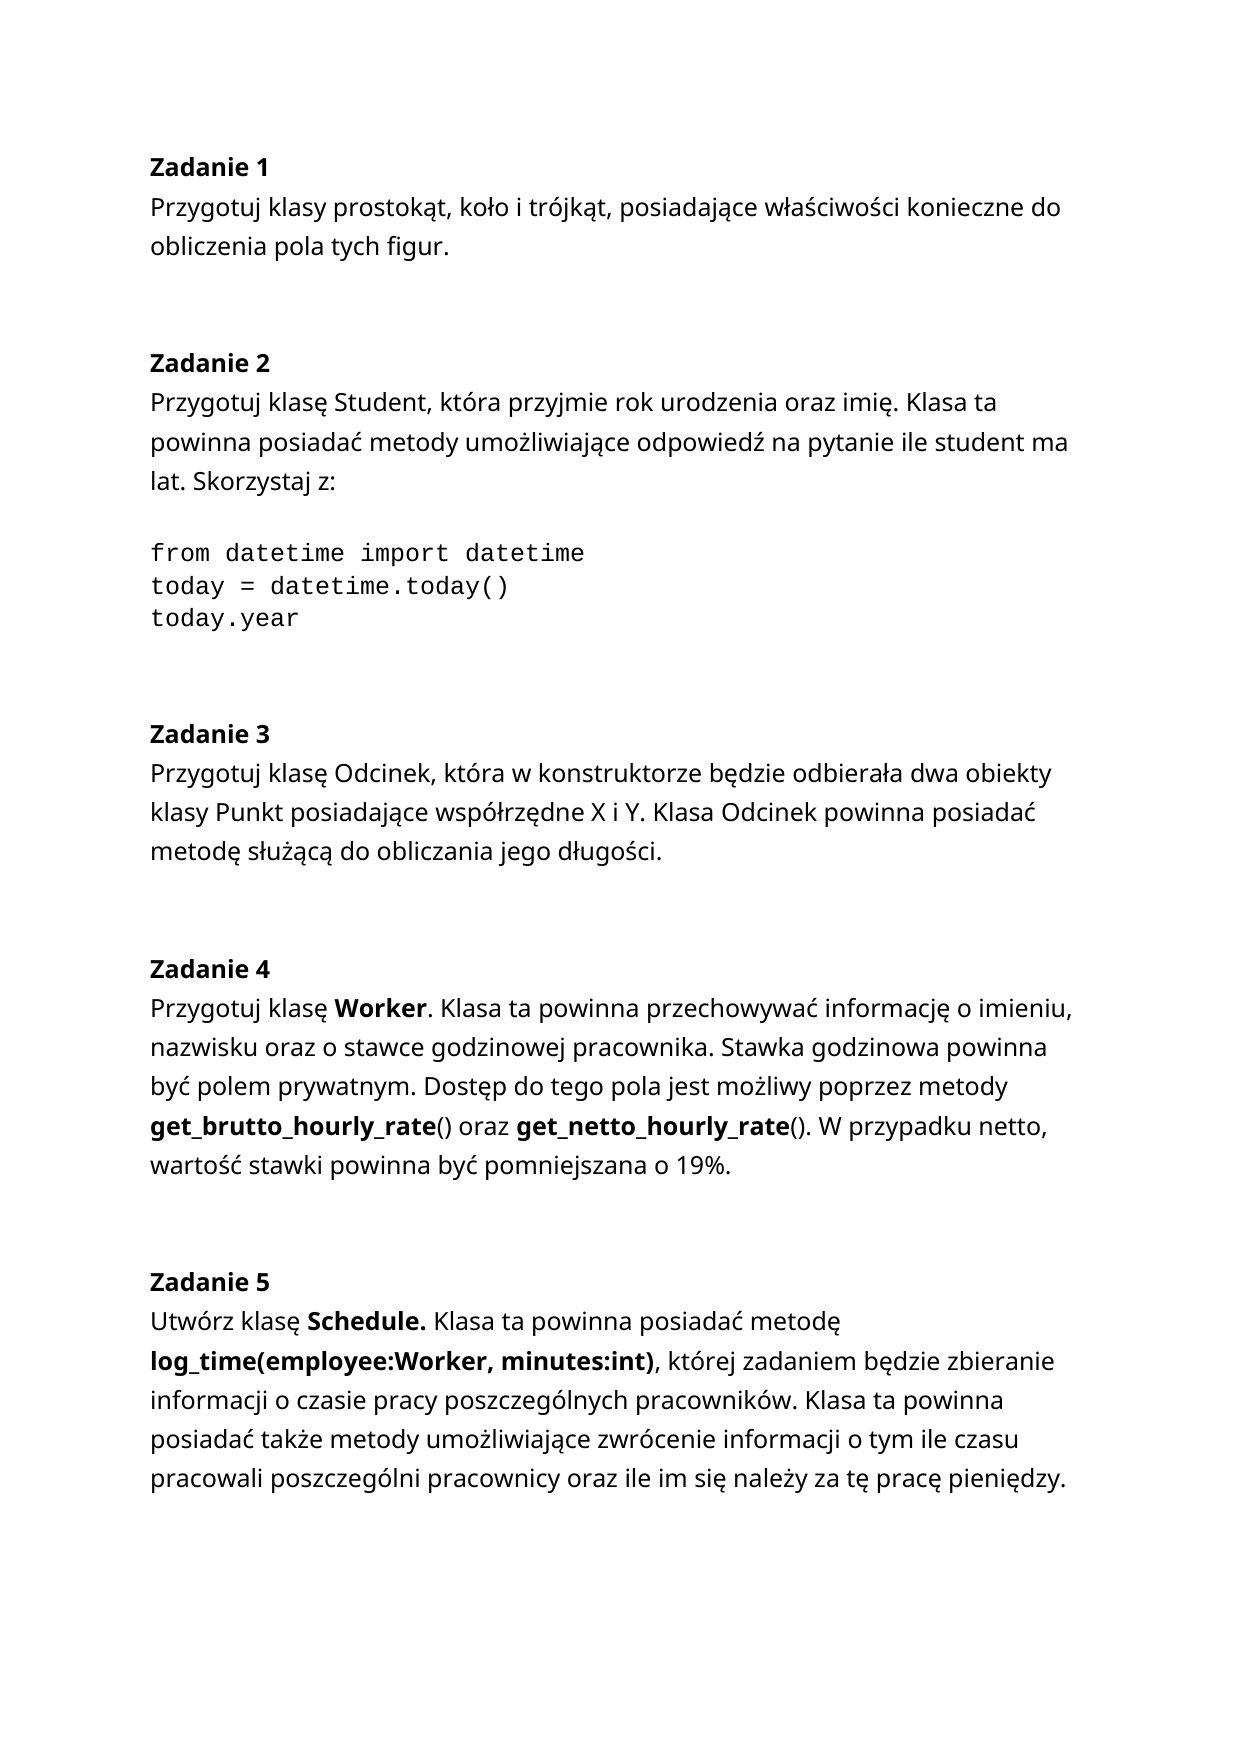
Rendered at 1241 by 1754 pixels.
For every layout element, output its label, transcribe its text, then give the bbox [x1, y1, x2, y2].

text Przygotuj klasę Worker. Klasa ta powinna przechowywać informację o imieniu, nazwisku oraz o stawce godzinowej pracownika. Stawka godzinowa powinna być polem prywatnym. Dostęp do tego pola jest możliwy poprzez metody get_brutto_hourly_rate() oraz get_netto_hourly_rate(). W przypadku netto, wartość stawki powinna być pomniejszana o 19%. [150, 991, 1090, 1181]
text from datetime import datetime [150, 502, 1090, 569]
text Zadanie 3 [150, 717, 1090, 751]
text Przygotuj klasę Student, która przyjmie rok urodzenia oraz imię. Klasa ta powinna posiadać metody umożliwiające odpowiedź na pytanie ile student ma lat. Skorzystaj z: [150, 385, 1090, 497]
text Przygotuj klasy prostokąt, koło i trójkąt, posiadające właściwości konieczne do obliczenia pola tych figur. [150, 189, 1090, 262]
text today = datetime.today() [150, 573, 1090, 602]
text Zadanie 5 [150, 1265, 1090, 1299]
text Zadanie 1 [150, 150, 1090, 184]
text today.year [150, 606, 1090, 634]
text log_time(employee:Worker, minutes:int), której zadaniem będzie zbieranie informacji o czasie pracy poszczególnych pracowników. Klasa ta powinna posiadać także metody umożliwiające zwrócenie informacji o tym ile czasu pracowali poszczególni pracownicy oraz ile im się należy za tę pracę pieniędzy. [150, 1343, 1090, 1495]
text Zadanie 4 [150, 952, 1090, 986]
text Zadanie 2 [150, 346, 1090, 380]
text Przygotuj klasę Odcinek, która w konstruktorze będzie odbierała dwa obiekty klasy Punkt posiadające współrzędne X i Y. Klasa Odcinek powinna posiadać metodę służącą do obliczania jego długości. [150, 756, 1090, 868]
text Utwórz klasę Schedule. Klasa ta powinna posiadać metodę [150, 1304, 1090, 1338]
